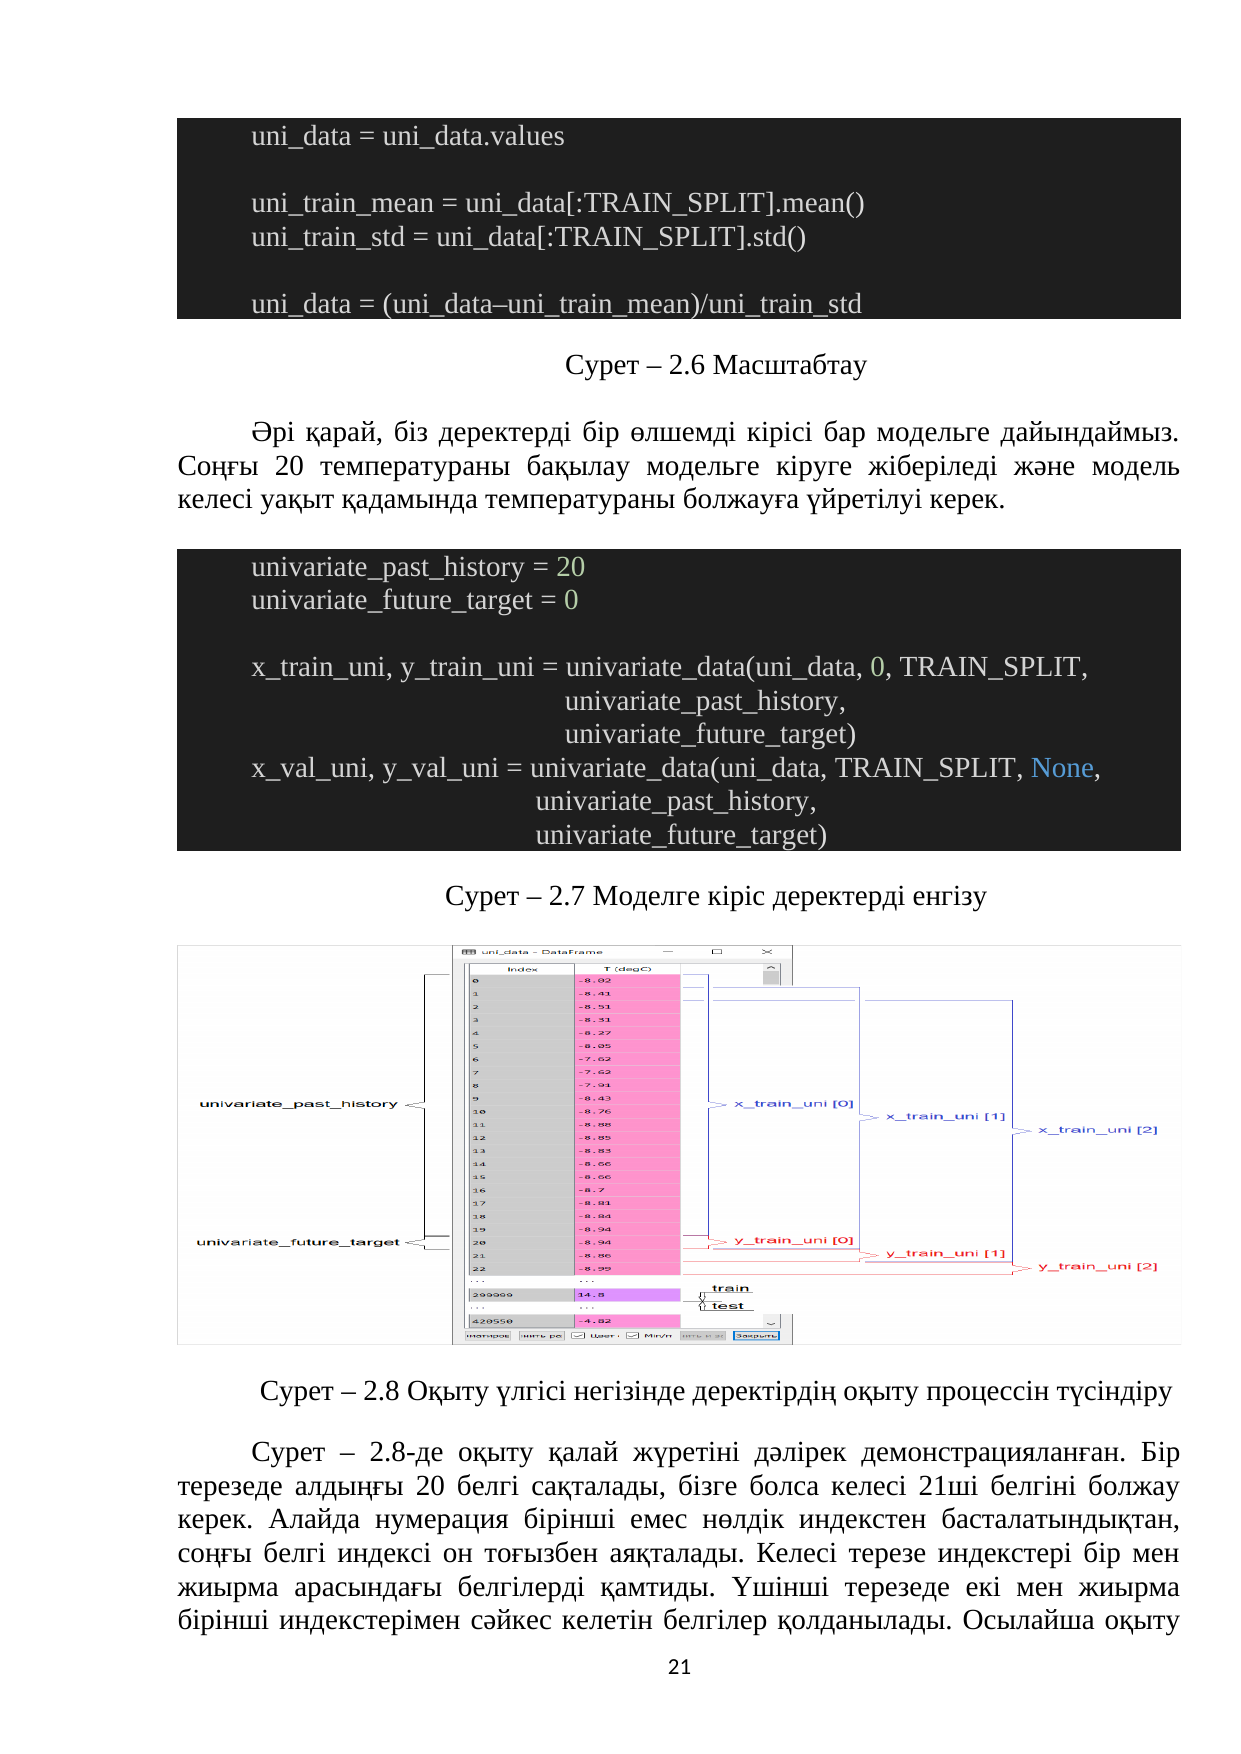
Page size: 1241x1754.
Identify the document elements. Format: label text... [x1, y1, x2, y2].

text univariate_past_history = 20 [177, 549, 1181, 582]
text univariate_future_target = 0 [177, 582, 1181, 616]
text univariate_future_target) [177, 716, 1181, 750]
text uni_train_mean = uni_data[:TRAIN_SPLIT].mean() [177, 185, 1181, 219]
text Әрі қарай, біз деректерді бір өлшемді кірісі бар модельге дайындаймыз. Соңғы 20 температураны бақылау модельге кіруге жіберіледі және модель келесі уақыт қадамында температураны болжауға үйретілуі керек. [177, 414, 1181, 515]
text univariate_past_history, [177, 783, 1181, 817]
text x_train_uni, y_train_uni = univariate_data(uni_data, 0, TRAIN_SPLIT, [177, 649, 1181, 683]
picture [177, 945, 1182, 1345]
text x_val_uni, y_val_uni = univariate_data(uni_data, TRAIN_SPLIT, None, [177, 750, 1181, 783]
text Сурет – 2.8-де оқыту қалай жүретіні дәлірек демонстрацияланған. Бір терезеде алдыңғы 20 белгі сақталады, бізге болса келесі 21ші белгіні болжау керек. Алайда нумерация бірінші емес нөлдік индекстен басталатындықтан, соңғы белгі индексі он тоғызбен аяқталады. Келесі терезе индекстері бір мен жиырма арасындағы белгілерді қамтиды. Үшінші терезеде екі мен жиырма бірінші индекстерімен сәйкес келетін белгілер қолданылады. Осылайша оқыту [177, 1434, 1181, 1636]
text Сурет – 2.7 Моделге кіріс деректерді енгізу [177, 878, 1181, 912]
text univariate_future_target) [177, 817, 1181, 851]
text uni_data = (uni_data–uni_train_mean)/uni_train_std [177, 286, 1181, 319]
text Сурет – 2.6 Масштабтау [177, 347, 1181, 381]
text univariate_past_history, [177, 683, 1181, 716]
text Сурет – 2.8 Оқыту үлгісі негізінде деректірдің оқыту процессін түсіндіру [177, 1373, 1181, 1407]
text uni_data = uni_data.values [177, 118, 1181, 152]
text uni_train_std = uni_data[:TRAIN_SPLIT].std() [177, 219, 1181, 252]
